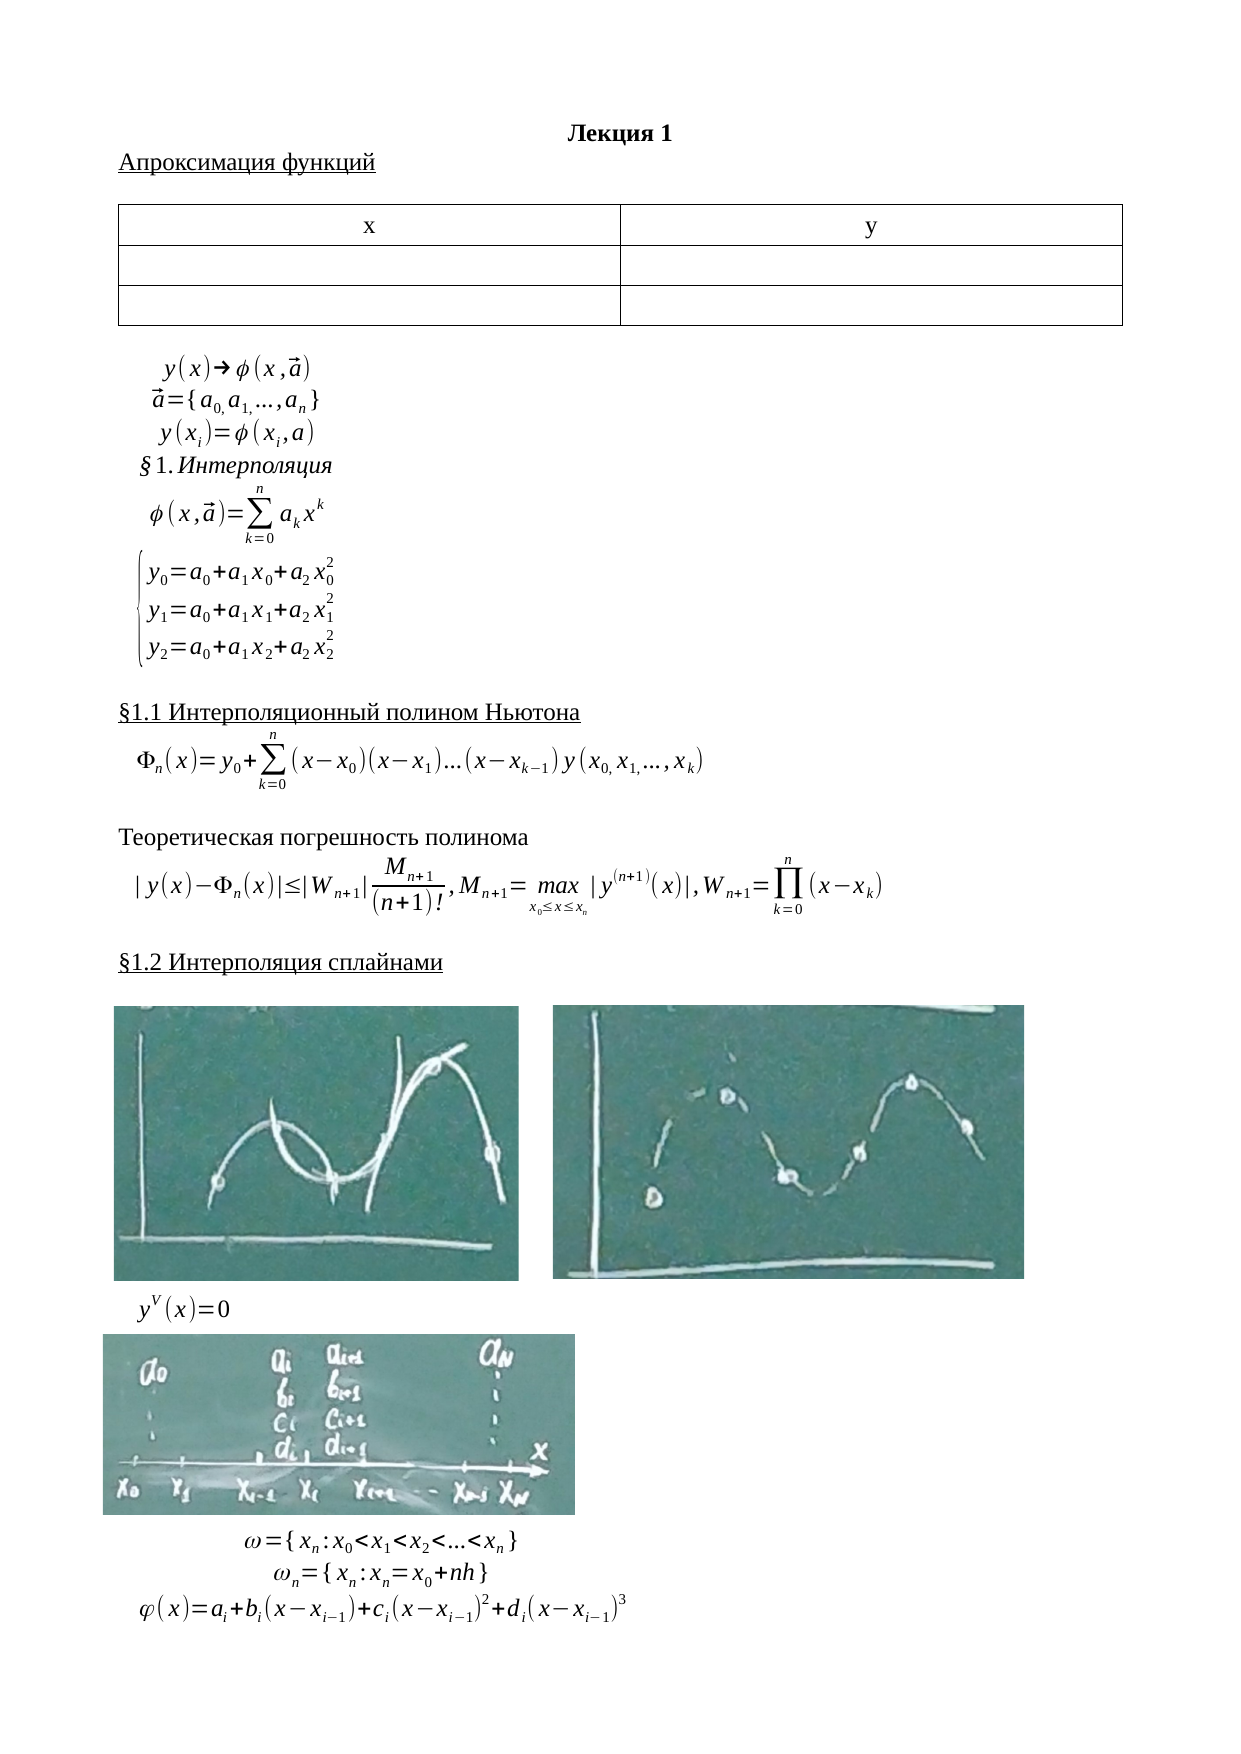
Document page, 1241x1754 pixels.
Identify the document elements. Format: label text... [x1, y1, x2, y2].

table_cell [621, 246, 1122, 285]
text Лекция 1 [118, 118, 1122, 147]
table_header y [621, 205, 1122, 245]
text §1.1 Интерполяционный полином Ньютона [118, 697, 1122, 726]
table_cell [621, 286, 1122, 325]
table_cell [119, 246, 620, 285]
table_cell [119, 286, 620, 325]
text Апроксимация функций [118, 147, 1122, 176]
text §1.2 Интерполяция сплайнами [118, 947, 1122, 976]
picture [113, 1006, 519, 1281]
text Теоретическая погрешность полинома [118, 822, 1122, 851]
picture [102, 1334, 575, 1515]
picture [552, 1005, 1025, 1279]
table_header x [119, 205, 620, 245]
